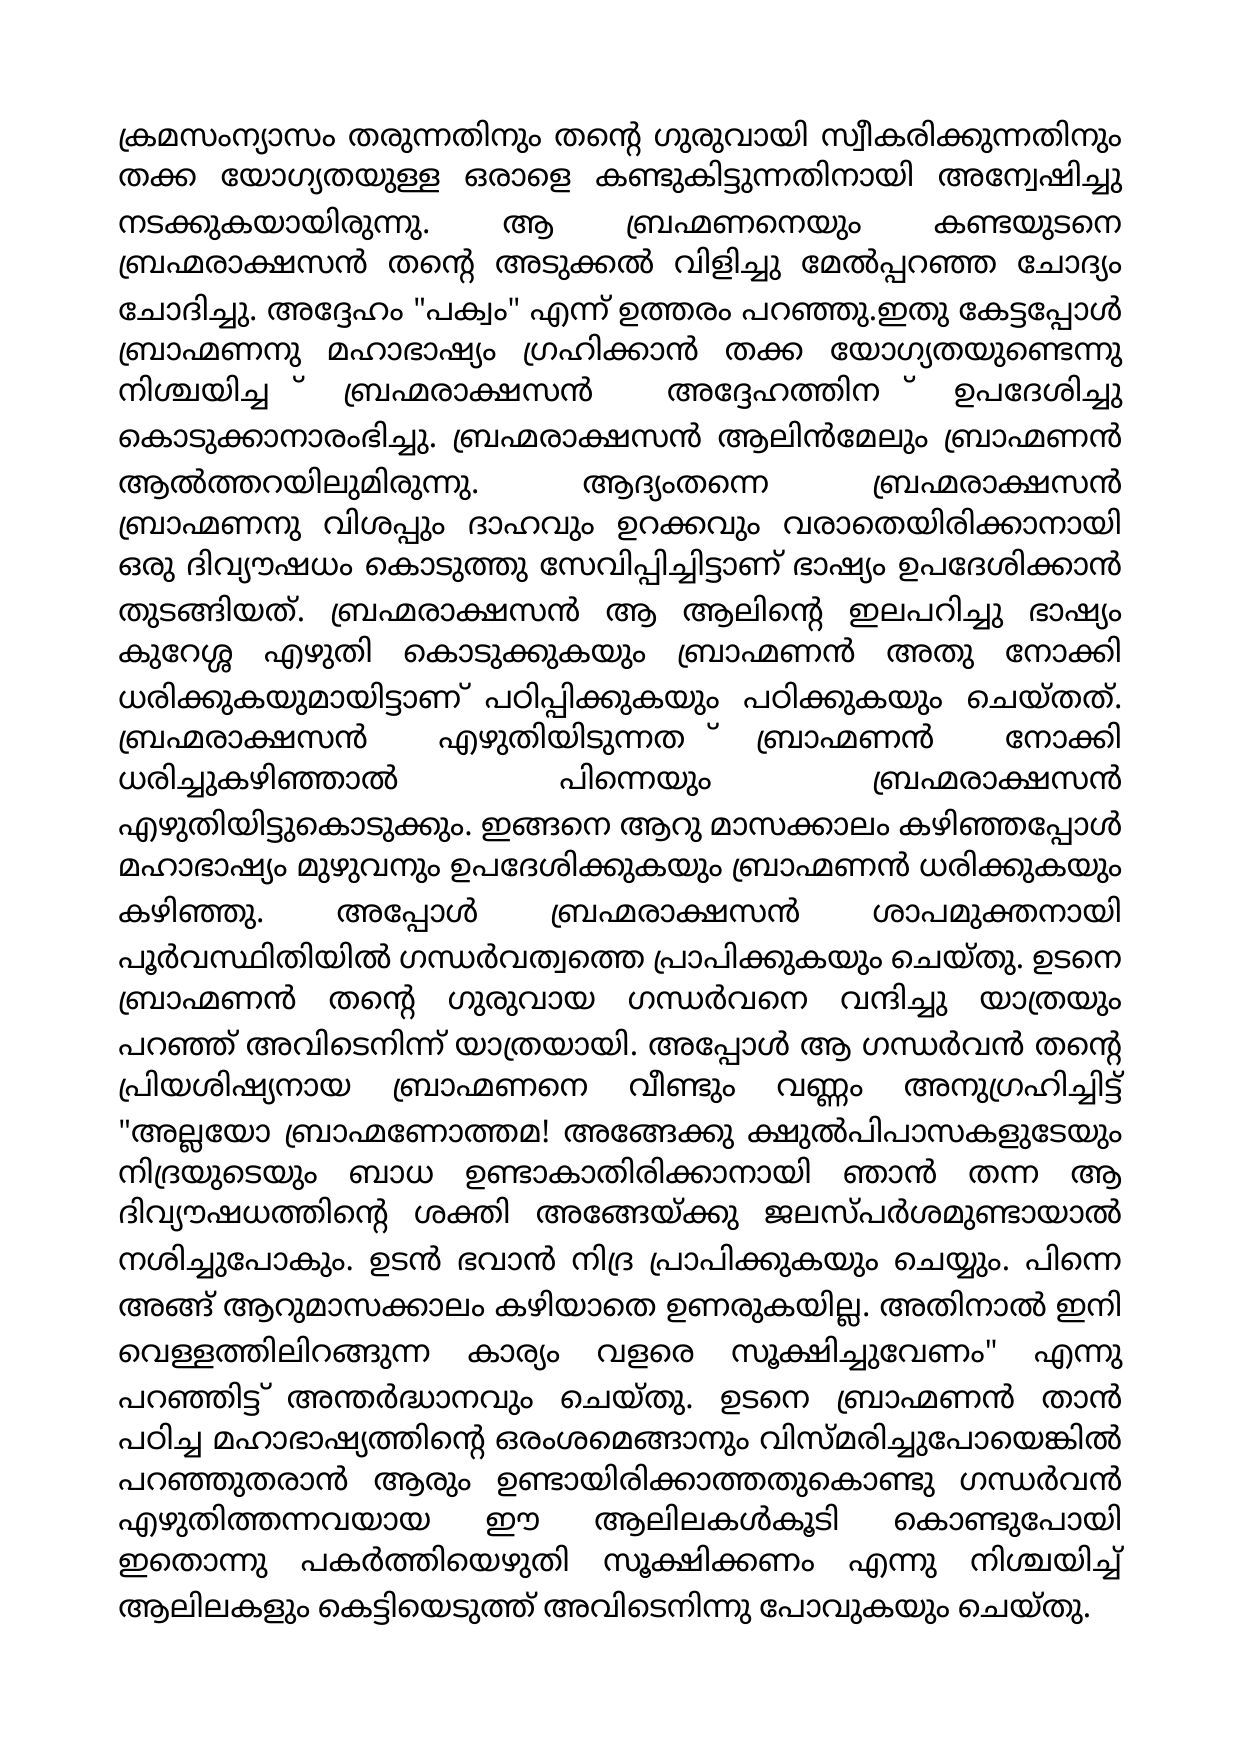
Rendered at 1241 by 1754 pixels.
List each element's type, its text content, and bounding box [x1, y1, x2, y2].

text ക്രമസംന്യാസം തരുന്നതിനും തന്റെ ഗുരുവായി സ്വീകരിക്കുന്നതിനും തക്ക യോഗ്യതയുള്ള ഒരാളെ കണ്ടുകിട്ടുന്നതിനായി അന്വേ‌ഷിച്ചു നടക്കുകയായിരുന്നു. ആ ബ്രഹ്മണനെയും കണ്ടയുടനെ ബ്രഹ്മരാക്ഷസൻ തന്റെ അടുക്കൽ വിളിച്ചു മേൽപ്പറഞ്ഞ ചോദ്യം ചോദിച്ചു. അദ്ദേഹം "പക്വം" എന്ന് ഉത്തരം പറഞ്ഞു.ഇതു കേട്ടപ്പോൾ ബ്രാഹ്മണനു മഹാഭാ‌ഷ്യം ഗ്രഹിക്കാൻ തക്ക യോഗ്യതയുണ്ടെന്നു നിശ്ചയിച്ച് ബ്രഹ്മരാക്ഷസൻ അദ്ദേഹത്തിന് ഉപദേശിച്ചു കൊടുക്കാനാരംഭിച്ചു. ബ്രഹ്മരാക്ഷസൻ ആലിൻമേലും ബ്രാഹ്മണൻ ആൽത്തറയിലുമിരുന്നു. ആദ്യംതന്നെ ബ്രഹ്മരാക്ഷസൻ ബ്രാഹ്മണനു വിശപ്പും ദാഹവും ഉറക്കവും വരാതെയിരിക്കാനായി ഒരു ദിവ്യൗഷധം കൊടുത്തു സേവിപ്പിച്ചിട്ടാണ് ഭാ‌ഷ്യം ഉപദേശിക്കാൻ തുടങ്ങിയത്. ബ്രഹ്മരാക്ഷസൻ ആ ആലിന്റെ ഇലപറിച്ചു ഭാ‌ഷ്യം കുറേശ്ശ എഴുതി കൊടുക്കുകയും ബ്രാഹ്മണൻ അതു നോക്കി ധരിക്കുകയുമായിട്ടാണ് പഠിപ്പിക്കുകയും പഠിക്കുകയും ചെയ്തത്. ബ്രഹ്മരാക്ഷസൻ എഴുതിയിടുന്നത് ബ്രാഹ്മണൻ നോക്കി ധരിച്ചുകഴിഞ്ഞാൽ പിന്നെയും ബ്രഹ്മരാക്ഷസൻ എഴുതിയിട്ടുകൊടുക്കും. ഇങ്ങനെ ആറു മാസക്കാലം കഴിഞ്ഞപ്പോൾ മഹാഭാ‌ഷ്യം മുഴുവനും ഉപദേശിക്കുകയും ബ്രാഹ്മണൻ ധരിക്കുകയും കഴിഞ്ഞു. അപ്പോൾ ബ്രഹ്മരാക്ഷസൻ ശാപമുക്തനായി പൂർവസ്ഥിതിയിൽ ഗന്ധർവത്വത്തെ പ്രാപിക്കുകയും ചെയ്തു. ഉടനെ ബ്രാഹ്മണൻ തന്റെ ഗുരുവായ ഗന്ധർവനെ വന്ദിച്ചു യാത്രയും പറഞ്ഞ് അവിടെനിന്ന് യാത്രയായി. അപ്പോൾ ആ ഗന്ധർവൻ തന്റെ പ്രിയശി‌ഷ്യനായ ബ്രാഹ്മണനെ വീണ്ടും വണ്ണം അനുഗ്രഹിച്ചിട്ട് "അല്ലയോ ബ്രാഹ്മണോത്തമ! അങ്ങേക്കു ക്ഷുൽപിപാസകളുടേയും നിദ്രയുടെയും ബാധ ഉണ്ടാകാതിരിക്കാനായി ഞാൻ തന്ന ആ ദിവ്യൗഷധത്തിന്റെ ശക്തി അങ്ങേയ്ക്കു ജലസ്പർശമുണ്ടായാൽ നശിച്ചുപോകും. ഉടൻ ഭവാൻ നിദ്ര പ്രാപിക്കുകയും ചെയ്യും. പിന്നെ അങ്ങ് ആറുമാസക്കാലം കഴിയാതെ ഉണരുകയില്ല. അതിനാൽ ഇനി വെള്ളത്തിലിറങ്ങുന്ന കാര്യം വളരെ സൂക്ഷിച്ചുവേണം" എന്നു പറഞ്ഞിട്ട് അന്തർദ്ധാനവും ചെയ്തു. ഉടനെ ബ്രാഹ്മണൻ താൻ പഠിച്ച മഹാഭാ‌ഷ്യത്തിന്റെ ഒരംശമെങ്ങാനും വിസ്മരിച്ചുപോയെങ്കിൽ പറഞ്ഞുതരാൻ ആരും ഉണ്ടായിരിക്കാത്തതുകൊണ്ടു ഗന്ധർവൻ എഴുതിത്തന്നവയായ ഈ ആലിലകൾകൂടി കൊണ്ടുപോയി ഇതൊന്നു പകർത്തിയെഴുതി സൂക്ഷിക്കണം എന്നു നിശ്ചയിച്ച് ആലിലകളും കെട്ടിയെടുത്ത് അവിടെനിന്നു പോവുകയും ചെയ്തു. [118, 118, 1122, 1630]
